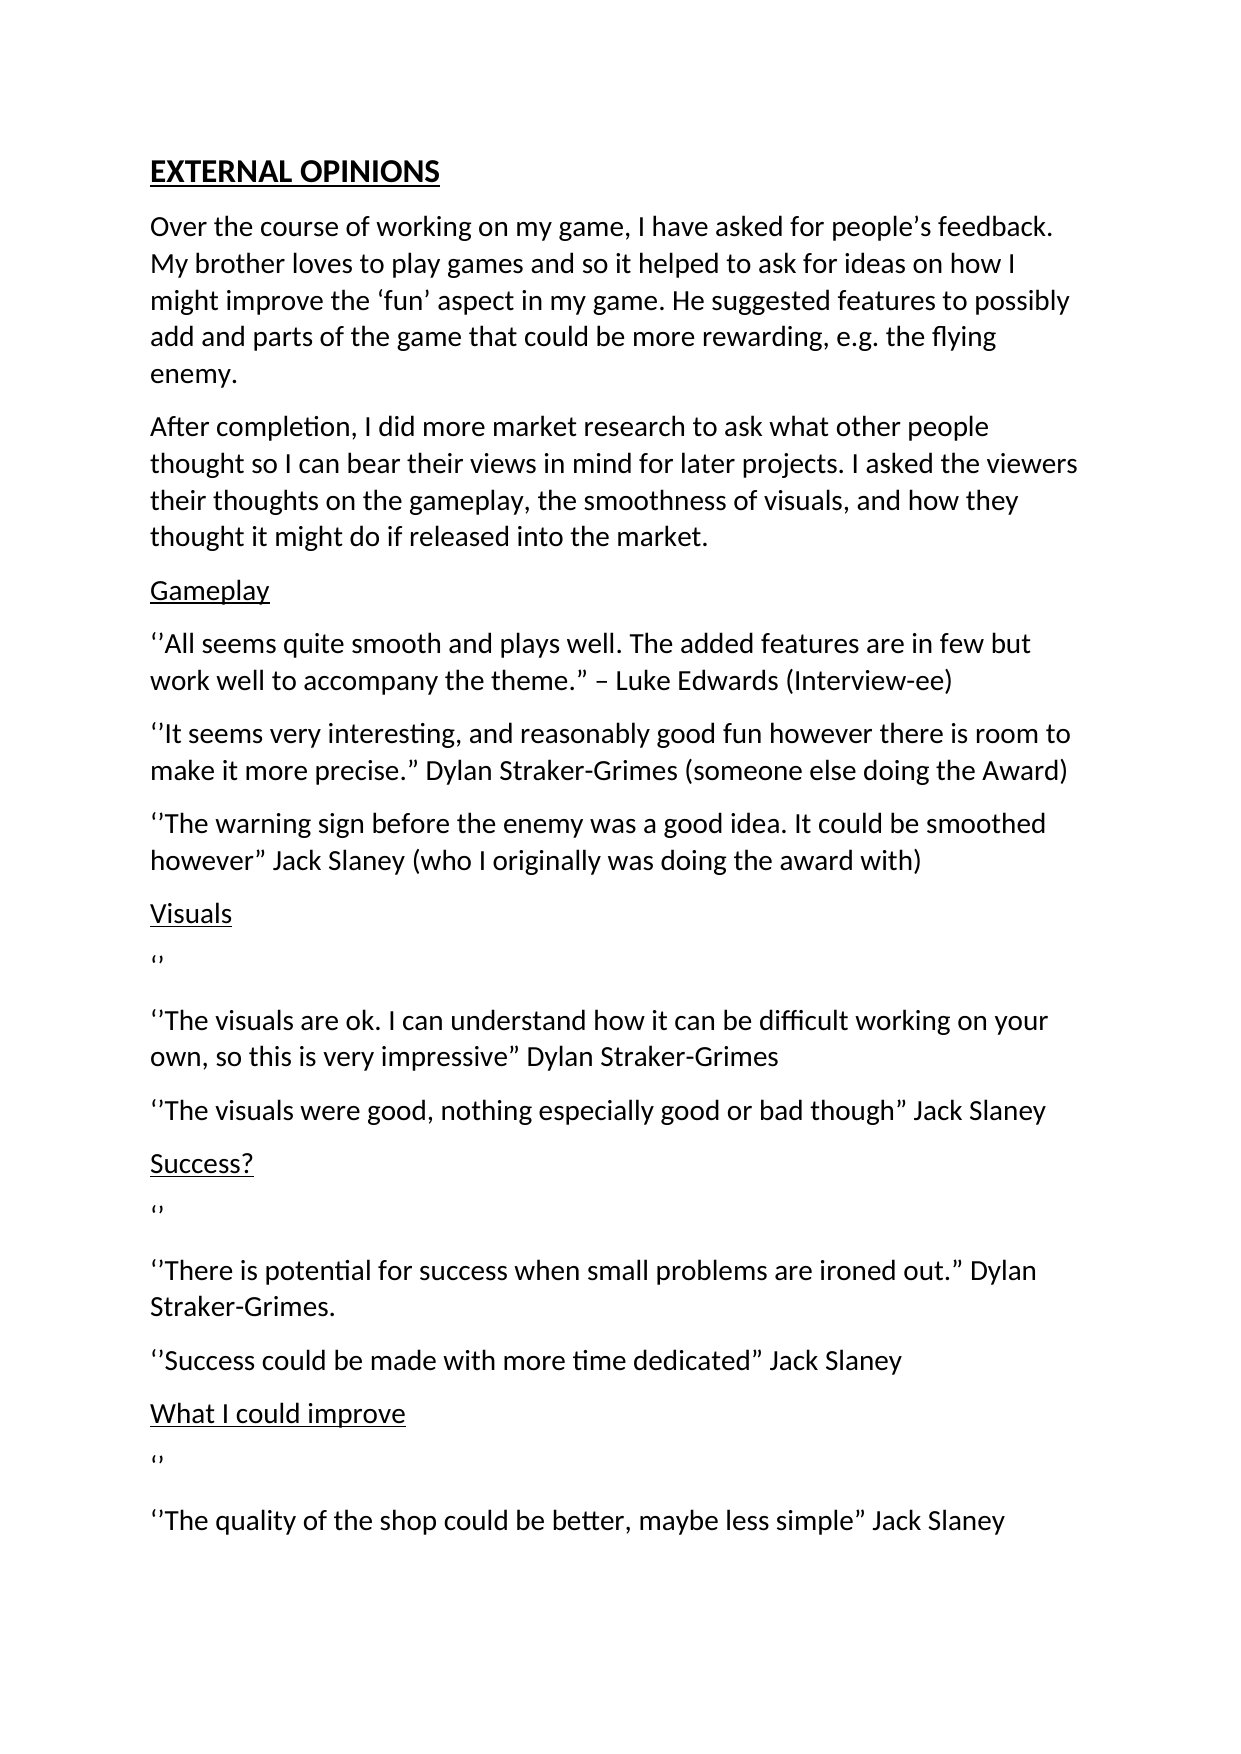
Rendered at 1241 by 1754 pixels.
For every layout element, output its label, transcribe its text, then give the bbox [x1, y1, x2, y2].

text ‘’Success could be made with more time dedicated” Jack Slaney [150, 1342, 1090, 1377]
text Gameplay [150, 572, 1090, 607]
text Success? [150, 1145, 1090, 1181]
text ‘’ [150, 1198, 1090, 1234]
text Visuals [150, 895, 1090, 931]
text ‘’ [150, 1448, 1090, 1484]
text ‘’The visuals were good, nothing especially good or bad though” Jack Slaney [150, 1092, 1090, 1127]
text What I could improve [150, 1395, 1090, 1431]
text After completion, I did more market research to ask what other people thought so I can bear their views in mind for later projects. I asked the viewers their thoughts on the gameplay, the smoothness of visuals, and how they thought it might do if released into the market. [150, 408, 1090, 554]
text ‘’The quality of the shop could be better, maybe less simple” Jack Slaney [150, 1502, 1090, 1537]
text ‘’There is potential for success when small problems are ironed out.” Dylan Straker-Grimes. [150, 1252, 1090, 1324]
text ‘’The warning sign before the enemy was a good idea. It could be smoothed however” Jack Slaney (who I originally was doing the award with) [150, 805, 1090, 877]
text EXTERNAL OPINIONS [150, 150, 1090, 191]
text ‘’All seems quite smooth and plays well. The added features are in few but work well to accompany the theme.” – Luke Edwards (Interview-ee) [150, 625, 1090, 697]
text ‘’ [150, 948, 1090, 984]
text ‘’The visuals are ok. I can understand how it can be difficult working on your own, so this is very impressive” Dylan Straker-Grimes [150, 1002, 1090, 1074]
text ‘’It seems very interesting, and reasonably good fun however there is room to make it more precise.” Dylan Straker-Grimes (someone else doing the Award) [150, 715, 1090, 787]
text Over the course of working on my game, I have asked for people’s feedback. My brother loves to play games and so it helped to ask for ideas on how I might improve the ‘fun’ aspect in my game. He suggested features to possibly add and parts of the game that could be more rewarding, e.g. the flying enemy. [150, 208, 1090, 391]
